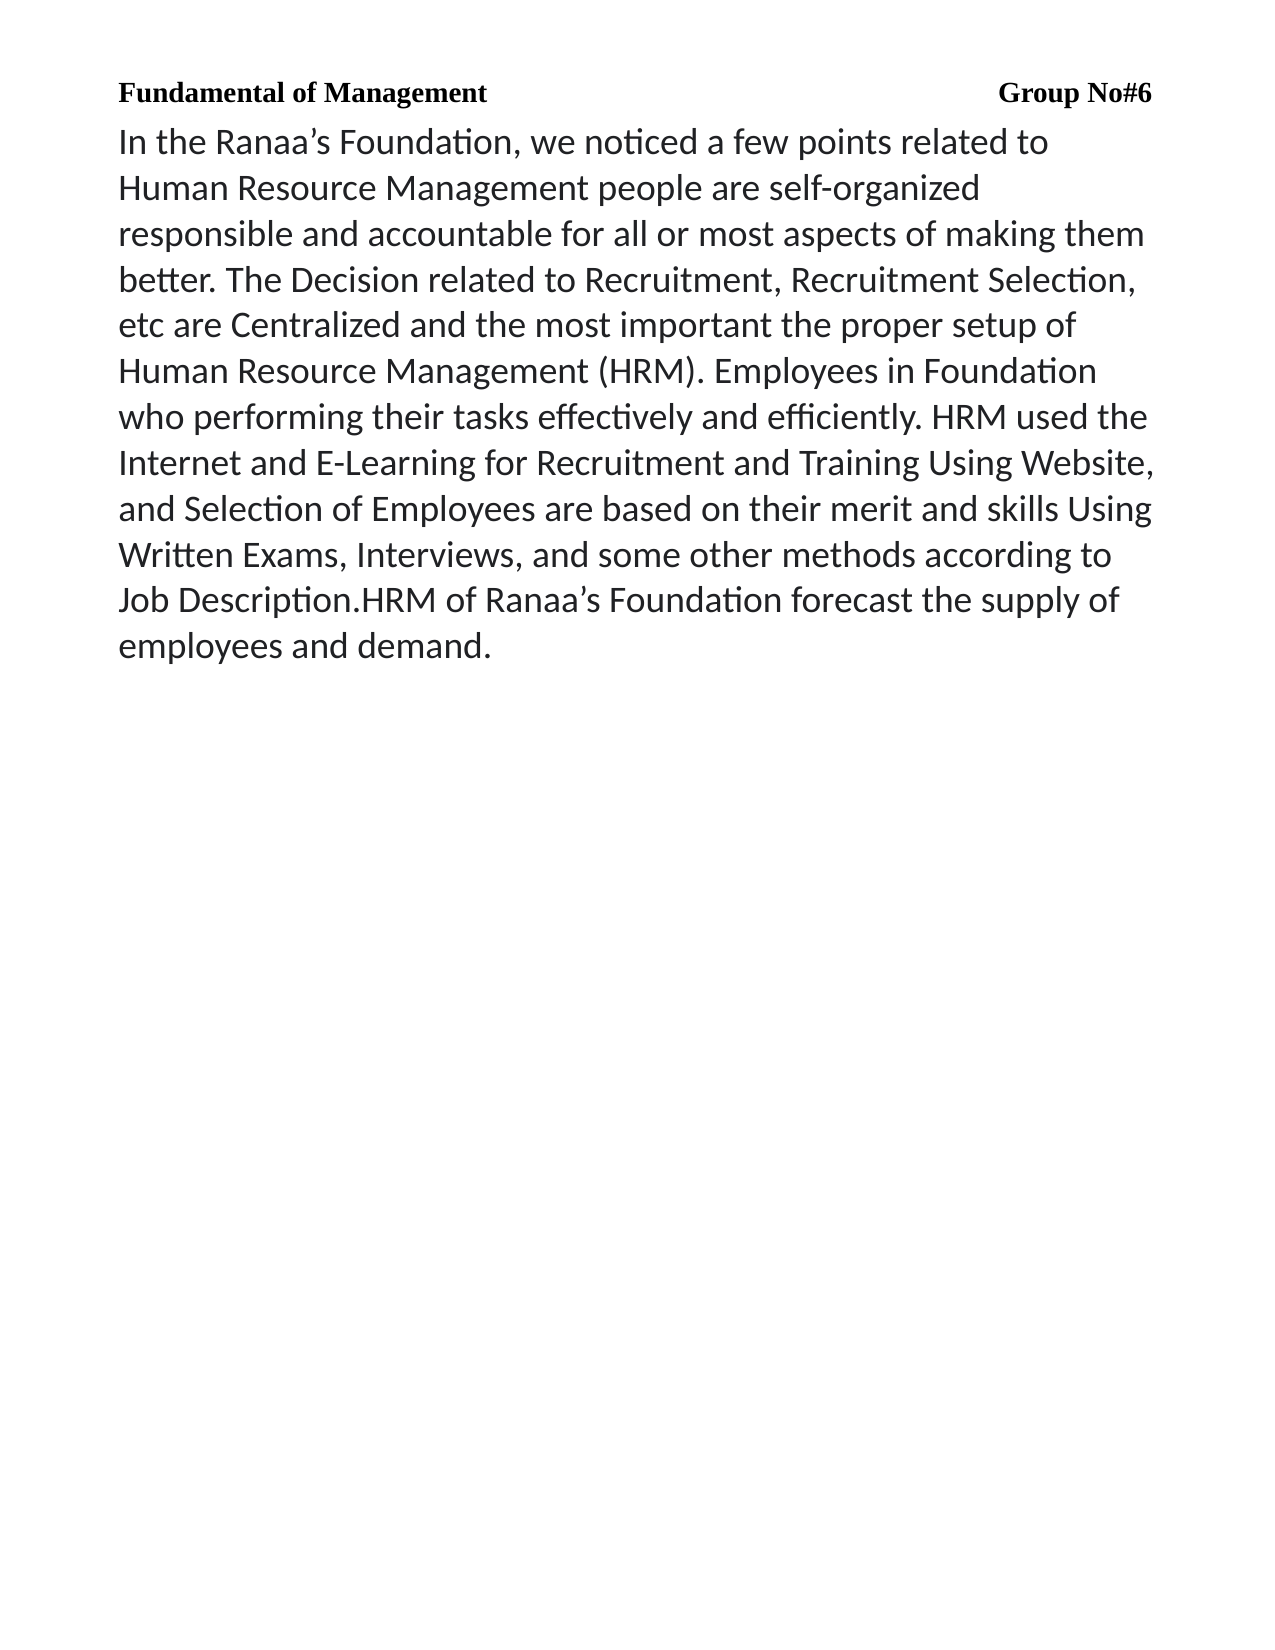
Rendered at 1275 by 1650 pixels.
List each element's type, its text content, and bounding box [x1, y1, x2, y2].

subtitle In the Ranaa’s Foundation, we noticed a few points related to Human Resource Management people are self-organized responsible and accountable for all or most aspects of making them better. The Decision related to Recruitment, Recruitment Selection, etc are Centralized and the most important the proper setup of Human Resource Management (HRM). Employees in Foundation who performing their tasks effectively and efficiently. HRM used the Internet and E-Learning for Recruitment and Training Using Website, and Selection of Employees are based on their merit and skills Using Written Exams, Interviews, and some other methods according to Job Description.HRM of Ranaa’s Foundation forecast the supply of employees and demand. [118, 118, 1157, 668]
